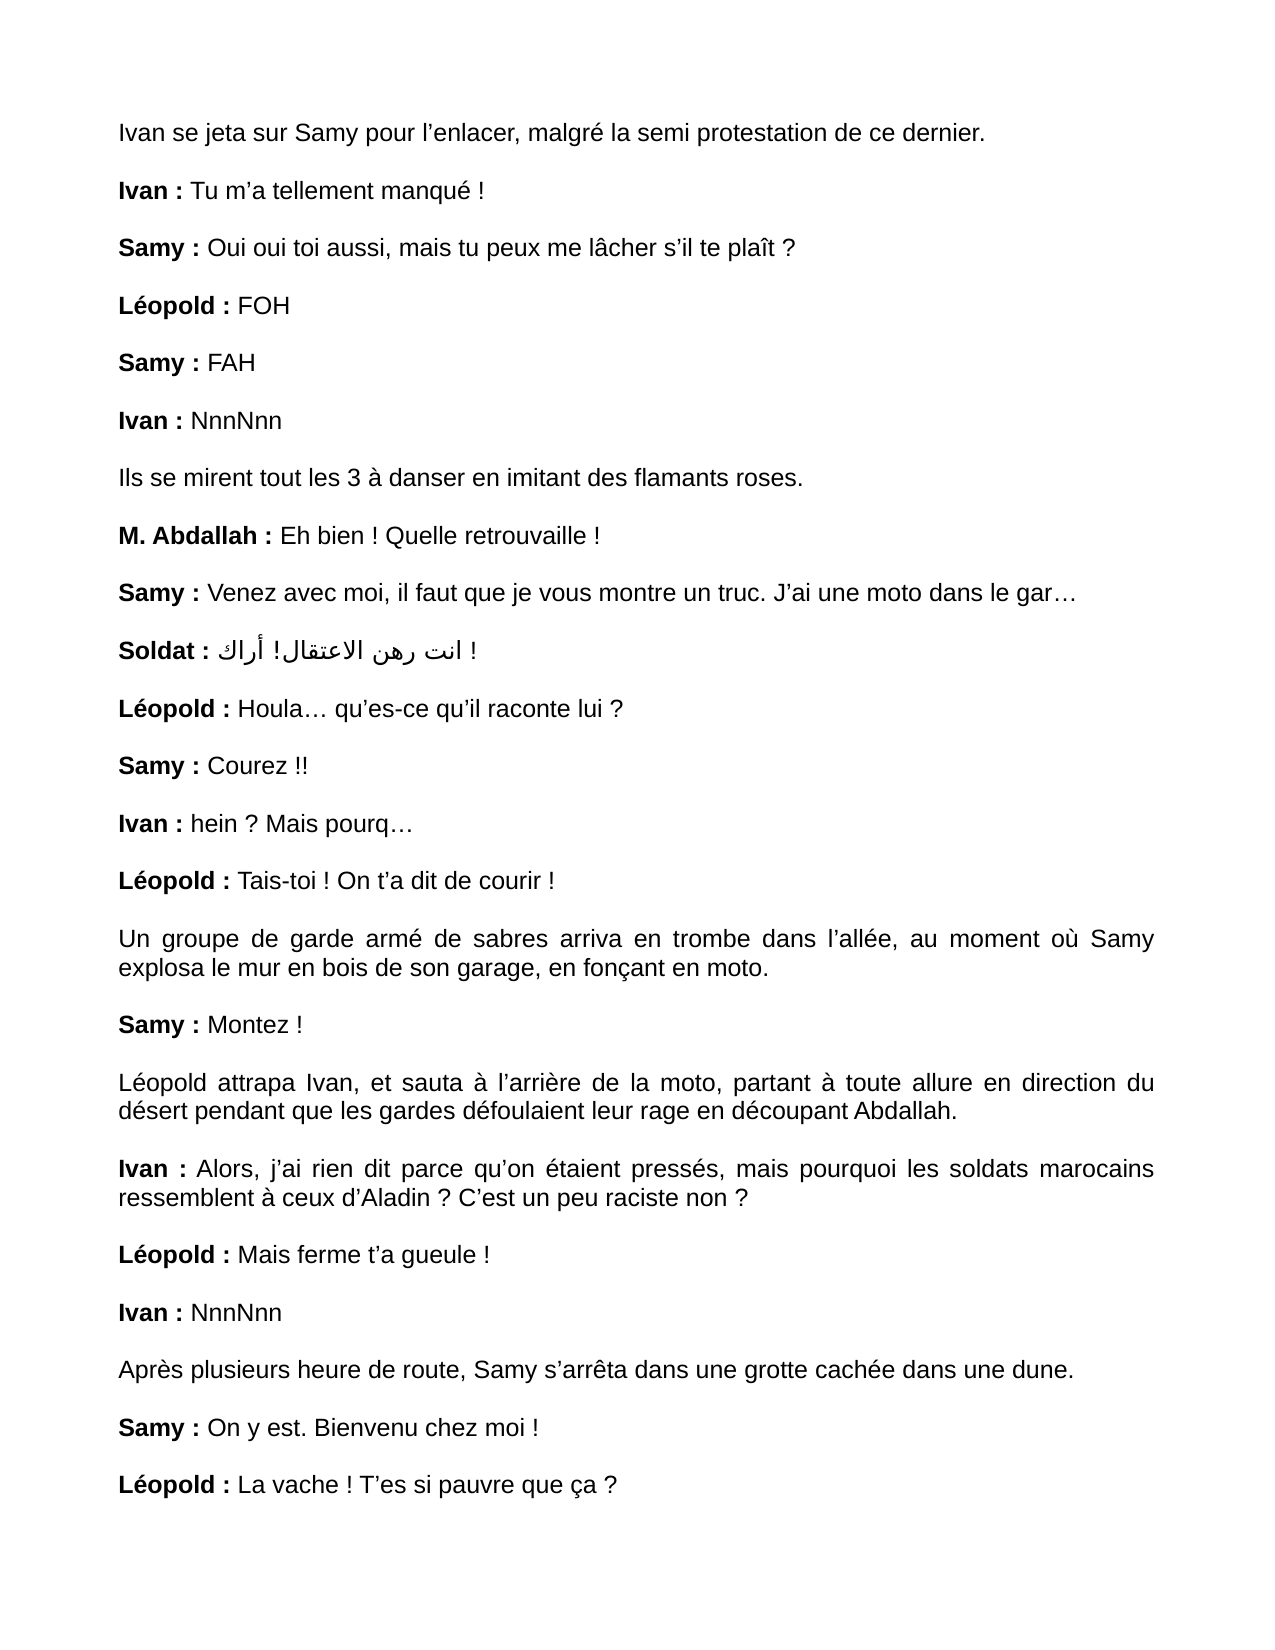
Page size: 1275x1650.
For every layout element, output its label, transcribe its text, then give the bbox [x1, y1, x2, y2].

text Samy : Venez avec moi, il faut que je vous montre un truc. J’ai une moto dans le gar… [118, 578, 1157, 607]
text Samy : Courez !! [118, 751, 1157, 780]
text Un groupe de garde armé de sabres arriva en trombe dans l’allée, au moment où Samy explosa le mur en bois de son garage, en fonçant en moto. [118, 924, 1157, 981]
text Ivan : NnnNnn [118, 1297, 1157, 1326]
text Léopold attrapa Ivan, et sauta à l’arrière de la moto, partant à toute allure en direction du désert pendant que les gardes défoulaient leur rage en découpant Abdallah. [118, 1067, 1157, 1125]
text Léopold : FOH [118, 291, 1157, 319]
text Soldat : انت رهن الاعتقال! أراك ! [118, 636, 1157, 665]
text Ivan : NnnNnn [118, 406, 1157, 434]
text Léopold : Houla… qu’es-ce qu’il raconte lui ? [118, 694, 1157, 722]
text Ivan : Alors, j’ai rien dit parce qu’on étaient pressés, mais pourquoi les soldats marocains ressemblent à ceux d’Aladin ? C’est un peu raciste non ? [118, 1154, 1157, 1211]
text Ivan : hein ? Mais pourq… [118, 809, 1157, 837]
text Léopold : Tais-toi ! On t’a dit de courir ! [118, 866, 1157, 895]
text Ils se mirent tout les 3 à danser en imitant des flamants roses. [118, 463, 1157, 492]
text Léopold : Mais ferme t’a gueule ! [118, 1240, 1157, 1269]
text Après plusieurs heure de route, Samy s’arrêta dans une grotte cachée dans une dune. [118, 1355, 1157, 1384]
text Samy : On y est. Bienvenu chez moi ! [118, 1412, 1157, 1441]
text M. Abdallah : Eh bien ! Quelle retrouvaille ! [118, 521, 1157, 549]
text Samy : Oui oui toi aussi, mais tu peux me lâcher s’il te plaît ? [118, 233, 1157, 262]
text Ivan : Tu m’a tellement manqué ! [118, 176, 1157, 204]
text Ivan se jeta sur Samy pour l’enlacer, malgré la semi protestation de ce dernier. [118, 118, 1157, 147]
text Samy : Montez ! [118, 1010, 1157, 1039]
text Samy : FAH [118, 348, 1157, 377]
text Léopold : La vache ! T’es si pauvre que ça ? [118, 1470, 1157, 1499]
